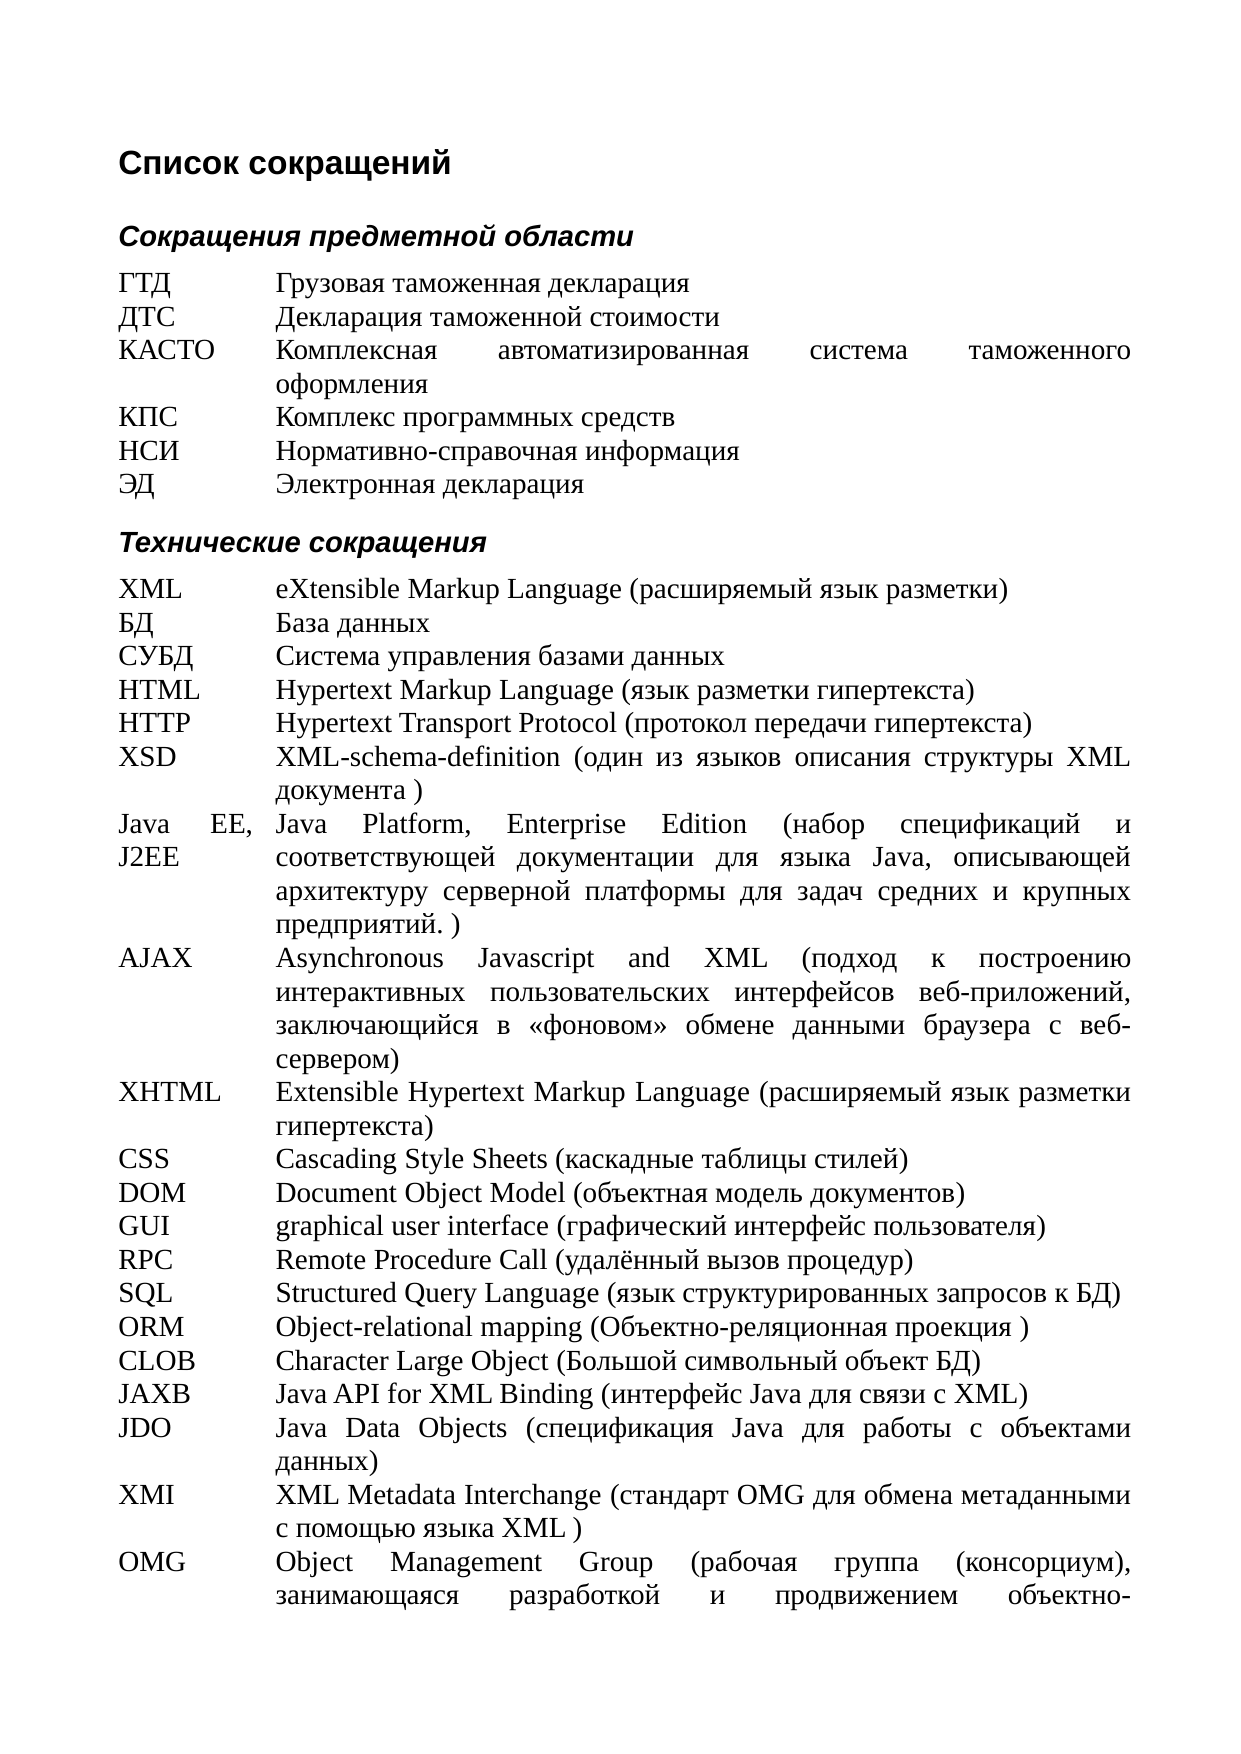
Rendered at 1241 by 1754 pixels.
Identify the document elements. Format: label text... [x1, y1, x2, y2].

table_cell Asynchronous Javascript and XML (подход к построению интерактивных пользовательских интерфейсов веб-приложений, заключающийся в «фоновом» обмене данными браузера с веб-сервером) [264, 940, 1143, 1074]
table_cell ДТС [107, 299, 264, 332]
table_cell CLOB [107, 1343, 264, 1376]
table_cell AJAX [107, 940, 264, 1074]
table_cell Character Large Object (Большой символьный объект БД) [264, 1343, 1143, 1376]
table_cell RPC [107, 1242, 264, 1276]
table_cell НСИ [107, 433, 264, 467]
table_cell XSD [107, 739, 264, 806]
table_cell База данных [264, 605, 1143, 638]
table_cell HTML [107, 672, 264, 705]
table_cell БД [107, 605, 264, 638]
table_cell Java Data Objects (спецификация Java для работы с объектами данных) [264, 1410, 1143, 1477]
table_cell XMI [107, 1477, 264, 1544]
table_cell JAXB [107, 1376, 264, 1410]
table_cell Нормативно-справочная информация [264, 433, 1143, 467]
table_header Грузовая таможенная декларация [264, 265, 1143, 299]
table_cell Hypertext Transport Protocol (протокол передачи гипертекста) [264, 705, 1143, 739]
table_cell Remote Procedure Call (удалённый вызов процедур) [264, 1242, 1143, 1276]
table_cell graphical user interface (графический интерфейс пользователя) [264, 1209, 1143, 1242]
table_cell КАСТО [107, 333, 264, 399]
table_cell XML Metadata Interchange (стандарт OMG для обмена метаданными с помощью языка XML ) [264, 1477, 1143, 1544]
table_cell XML-schema-definition (один из языков описания структуры XML документа ) [264, 739, 1143, 806]
subtitle Технические сокращения [118, 525, 1122, 559]
table_cell Java API for XML Binding (интерфейс Java для связи с XML) [264, 1376, 1143, 1410]
table_cell Система управления базами данных [264, 638, 1143, 672]
subtitle Список сокращений [118, 143, 1122, 182]
table_cell Java EE, J2EE [107, 806, 264, 940]
table_cell Комплексная автоматизированная система таможенного оформления [264, 333, 1143, 399]
table_header ГТД [107, 265, 264, 299]
table_cell OMG [107, 1544, 264, 1611]
table_cell Декларация таможенной стоимости [264, 299, 1143, 332]
table_cell SQL [107, 1276, 264, 1309]
table_cell ORM [107, 1309, 264, 1343]
table_header eXtensible Markup Language (расширяемый язык разметки) [264, 571, 1143, 605]
table_cell Комплекс программных средств [264, 400, 1143, 433]
table_cell КПС [107, 400, 264, 433]
table_cell Object-relational mapping (Объектно-реляционная проекция ) [264, 1309, 1143, 1343]
table_cell Extensible Hypertext Markup Language (расширяемый язык разметки гипертекста) [264, 1074, 1143, 1141]
table_header XML [107, 571, 264, 605]
table_cell XHTML [107, 1074, 264, 1141]
table_cell Электронная декларация [264, 467, 1143, 500]
table_cell СУБД [107, 638, 264, 672]
table_cell Document Object Model (объектная модель документов) [264, 1175, 1143, 1208]
table_cell Object Management Group (рабочая группа (консорциум), занимающаяся разработкой и продвижением объектно- [264, 1544, 1143, 1611]
table_cell DOM [107, 1175, 264, 1208]
table_cell Structured Query Language (язык структурированных запросов к БД) [264, 1276, 1143, 1309]
subtitle Сокращения предметной области [118, 219, 1122, 253]
table_cell CSS [107, 1141, 264, 1175]
table_cell Java Platform, Enterprise Edition (набор спецификаций и соответствующей документации для языка Java, описывающей архитектуру серверной платформы для задач средних и крупных предприятий. ) [264, 806, 1143, 940]
table_cell JDO [107, 1410, 264, 1477]
table_cell HTTP [107, 705, 264, 739]
table_cell Hypertext Markup Language (язык разметки гипертекста) [264, 672, 1143, 705]
table_cell GUI [107, 1209, 264, 1242]
table_cell ЭД [107, 467, 264, 500]
table_cell Cascading Style Sheets (каскадные таблицы стилей) [264, 1141, 1143, 1175]
